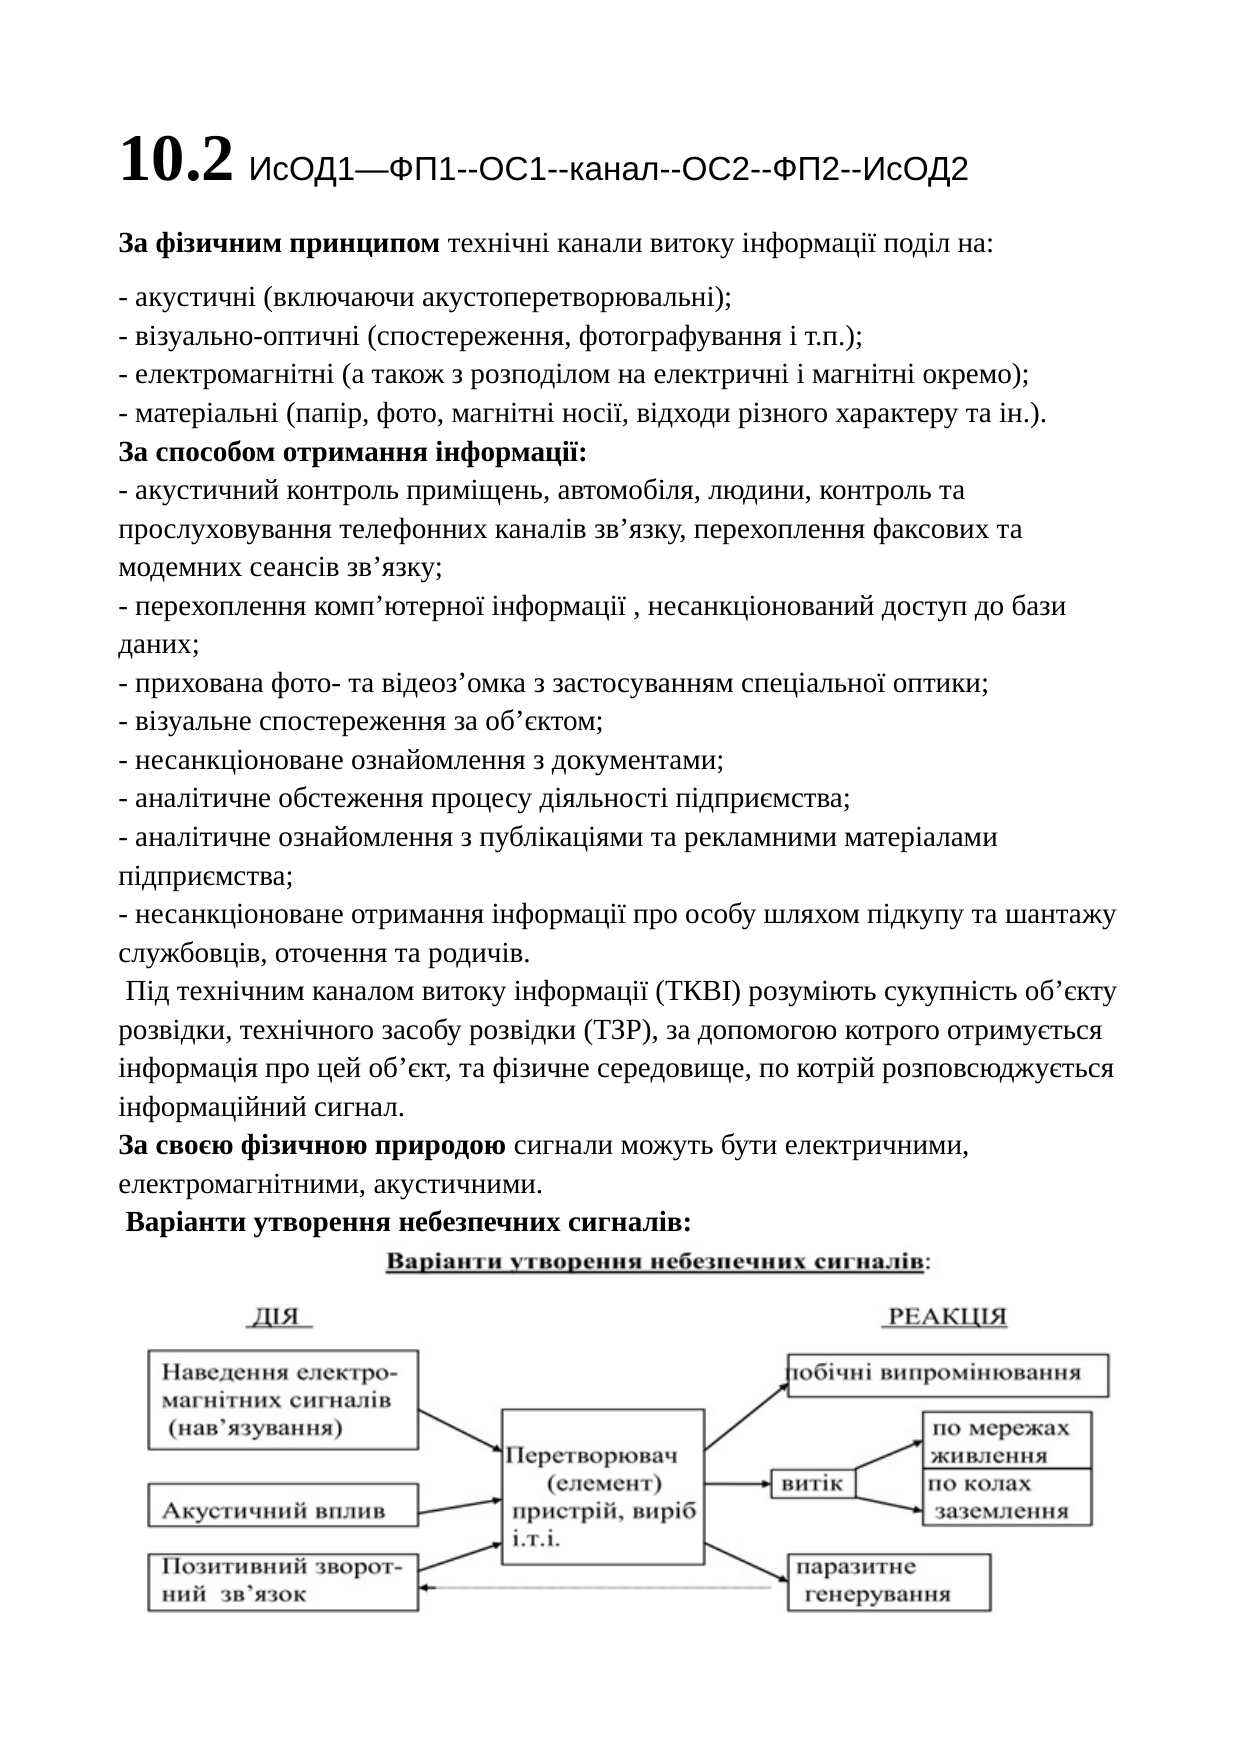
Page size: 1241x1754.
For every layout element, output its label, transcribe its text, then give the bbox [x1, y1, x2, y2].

text - аналітичне обстеження процесу діяльності підприємства; [118, 781, 1122, 814]
text службовців, оточення та родичів. [118, 935, 1122, 968]
text - перехоплення комп’ютерної інформації , несанкціонований доступ до бази даних; [118, 588, 1122, 660]
text За своєю фізичною природою сигнали можуть бути електричними, електромагнітними, акустичними. [118, 1127, 1122, 1199]
text розвідки, технічного засобу розвідки (ТЗР), за допомогою котрого отримується інформація про цей об’єкт, та фізичне середовище, по котрій розповсюджується інформаційний сигнал. [118, 1012, 1122, 1122]
text - візуальне спостереження за об’єктом; [118, 703, 1122, 737]
text - електромагнітні (а також з розподілом на електричні і магнітні окремо); [118, 357, 1122, 390]
text За фізичним принципом технічні канали витоку інформації поділ на: [118, 225, 1122, 258]
text - несанкціоноване ознайомлення з документами; [118, 742, 1122, 776]
text - акустичні (включаючи акустоперетворювальні); [118, 279, 1122, 313]
text Під технічним каналом витоку інформації (ТКВІ) розуміють сукупність об’єкту [118, 973, 1122, 1007]
text 10.2 ИсОД1—ФП1--ОС1--канал--ОС2--ФП2--ИсОД2 [118, 118, 1122, 195]
picture [118, 1243, 1123, 1630]
text - матеріальні (папір, фото, магнітні носії, відходи різного характеру та ін.). [118, 395, 1122, 429]
text - аналітичне ознайомлення з публікаціями та рекламними матеріалами підприємства; [118, 819, 1122, 891]
text - акустичний контроль приміщень, автомобіля, людини, контроль та прослуховування телефонних каналів зв’язку, перехоплення факсових та модемних сеансів зв’язку; [118, 472, 1122, 583]
text Варіанти утворення небезпечних сигналів: [118, 1204, 1122, 1238]
text - візуально-оптичні (спостереження, фотографування і т.п.); [118, 318, 1122, 352]
text - прихована фото- та відеоз’омка з застосуванням спеціальної оптики; [118, 665, 1122, 698]
text - несанкціоноване отримання інформації про особу шляхом підкупу та шантажу [118, 896, 1122, 930]
text За способом отримання інформації: [118, 434, 1122, 467]
